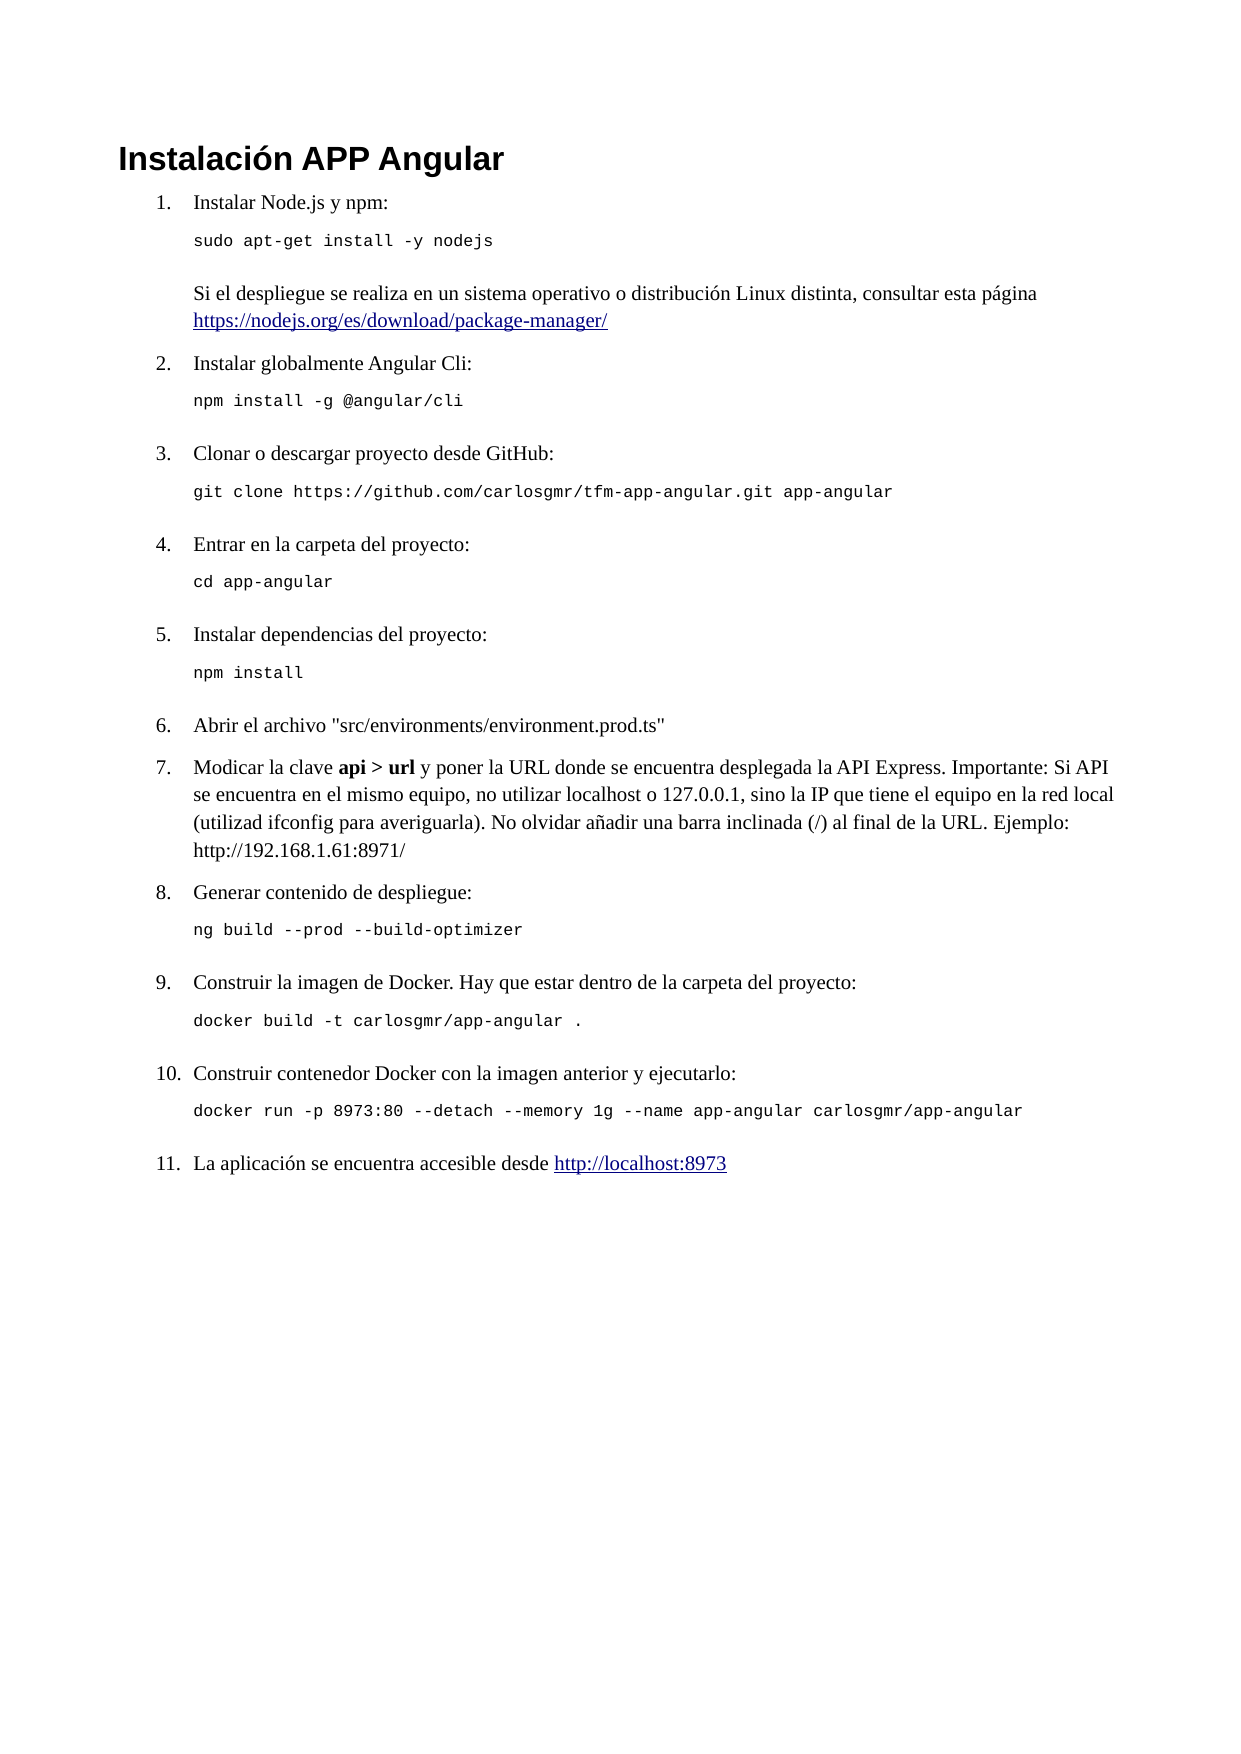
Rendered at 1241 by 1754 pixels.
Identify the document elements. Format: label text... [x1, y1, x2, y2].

list Construir la imagen de Docker. Hay que estar dentro de la carpeta del proyecto: [156, 970, 1122, 994]
list Instalar globalmente Angular Cli: [156, 350, 1122, 374]
list npm install -g @angular/cli [156, 393, 1122, 411]
list Modicar la clave api > url y poner la URL donde se encuentra desplegada la API Express. Importante: Si API se encuentra en el mismo equipo, no utilizar localhost o 127.0.0.1, sino la IP que tiene el equipo en la red local (utilizad ifconfig para averiguarla). No olvidar añadir una barra inclinada (/) al final de la URL. Ejemplo: http://192.168.1.61:8971/ [156, 755, 1122, 862]
list sudo apt-get install -y nodejs [156, 232, 1122, 251]
list ng build --prod --build-optimizer [156, 922, 1122, 941]
list docker build -t carlosgmr/app-angular . [156, 1012, 1122, 1031]
list Abrir el archivo "src/environments/environment.prod.ts" [156, 712, 1122, 737]
list La aplicación se encuentra accesible desde http://localhost:8973 [156, 1151, 1122, 1175]
list npm install [156, 664, 1122, 683]
list Clonar o descargar proyecto desde GitHub: [156, 441, 1122, 465]
list Instalar Node.js y npm: [156, 190, 1122, 214]
list Instalar dependencias del proyecto: [156, 622, 1122, 646]
list Construir contenedor Docker con la imagen anterior y ejecutarlo: [156, 1061, 1122, 1085]
list Generar contenido de despliegue: [156, 880, 1122, 904]
list Entrar en la carpeta del proyecto: [156, 531, 1122, 556]
list git clone https://github.com/carlosgmr/tfm-app-angular.git app-angular [156, 483, 1122, 502]
list docker run -p 8973:80 --detach --memory 1g --name app-angular carlosgmr/app-angular [156, 1103, 1122, 1122]
list cd app-angular [156, 574, 1122, 592]
subtitle Instalación APP Angular [118, 139, 1122, 178]
list Si el despliegue se realiza en un sistema operativo o distribución Linux distinta, consultar esta página https://nodejs.org/es/download/package-manager/ [156, 281, 1122, 332]
